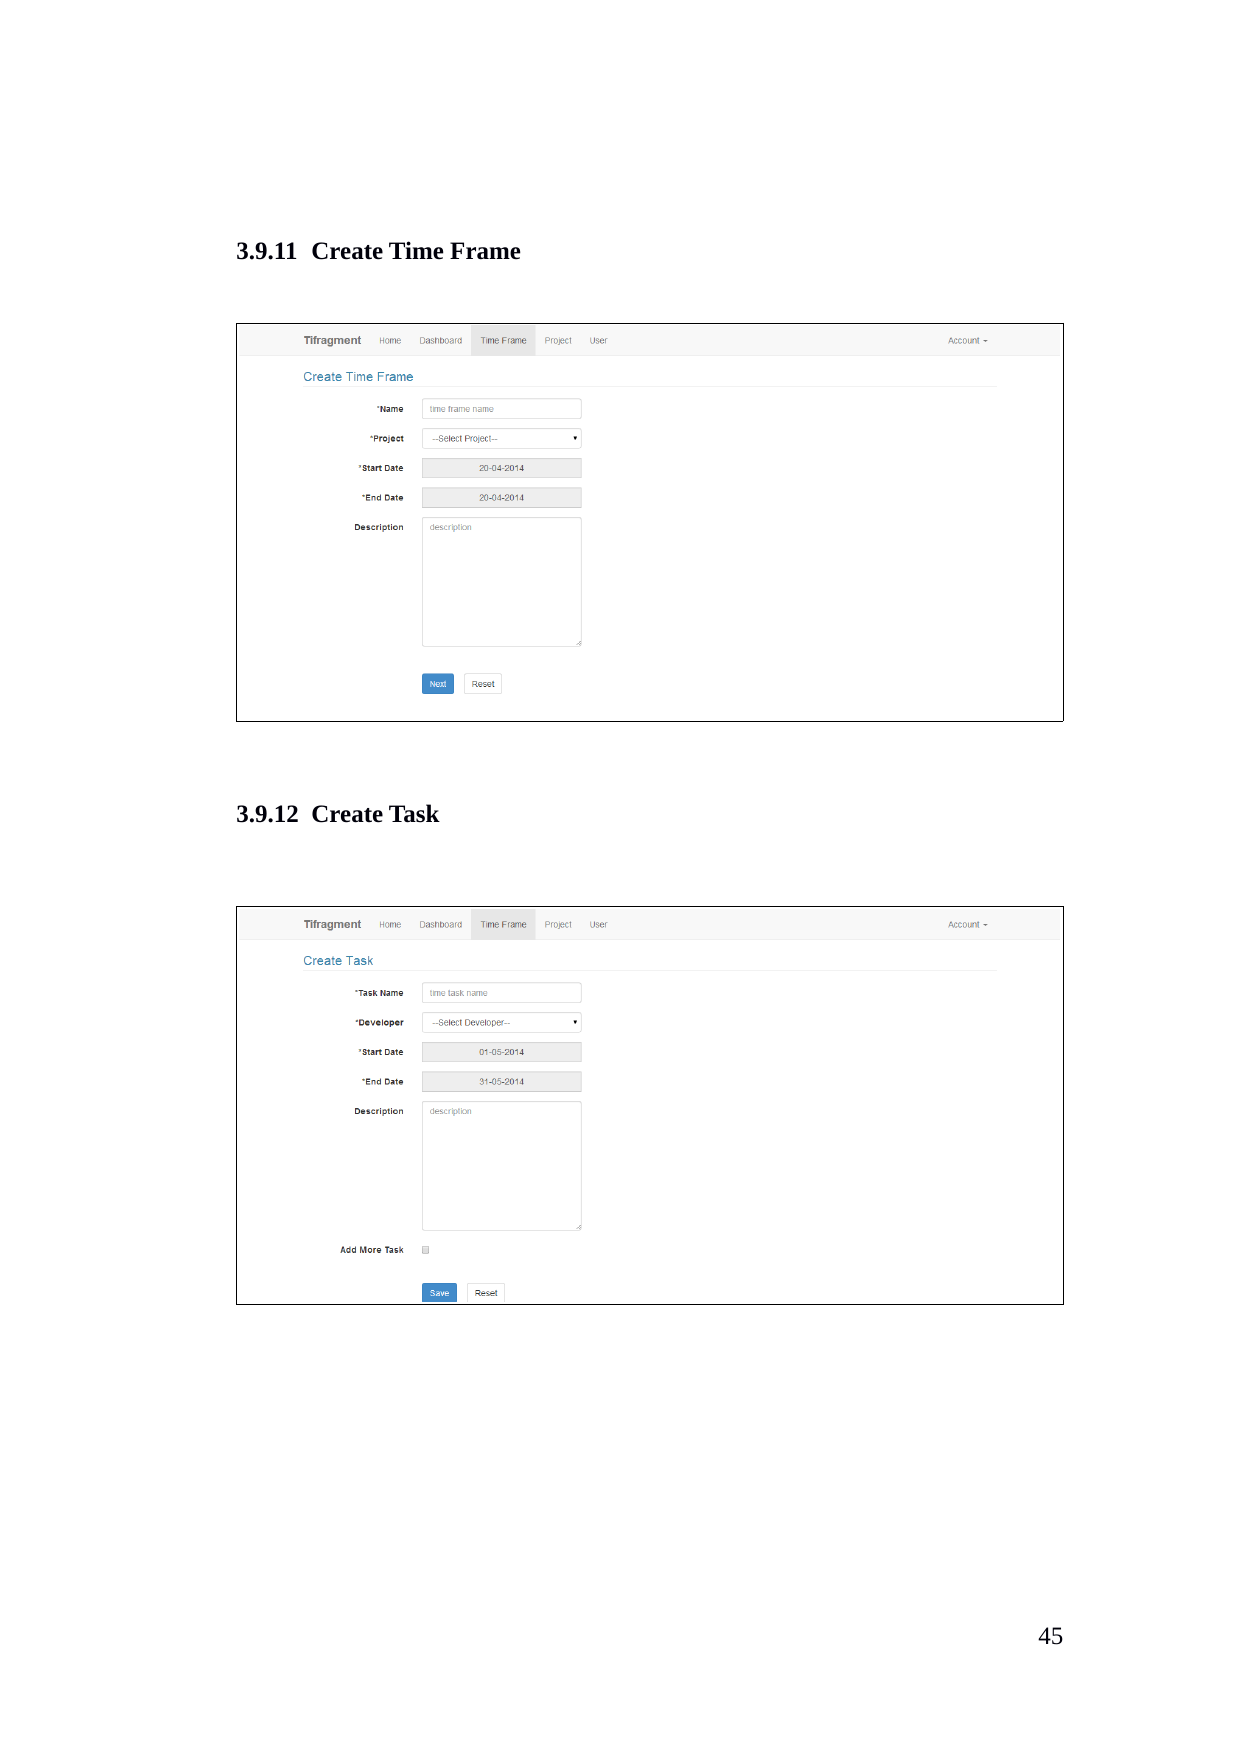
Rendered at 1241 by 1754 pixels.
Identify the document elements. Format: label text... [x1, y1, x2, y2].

subtitle 3.9.11 Create Time Frame [236, 236, 1063, 308]
picture [239, 909, 1060, 1302]
subtitle 3.9.12 Create Task [236, 799, 1063, 828]
picture [239, 325, 1060, 718]
